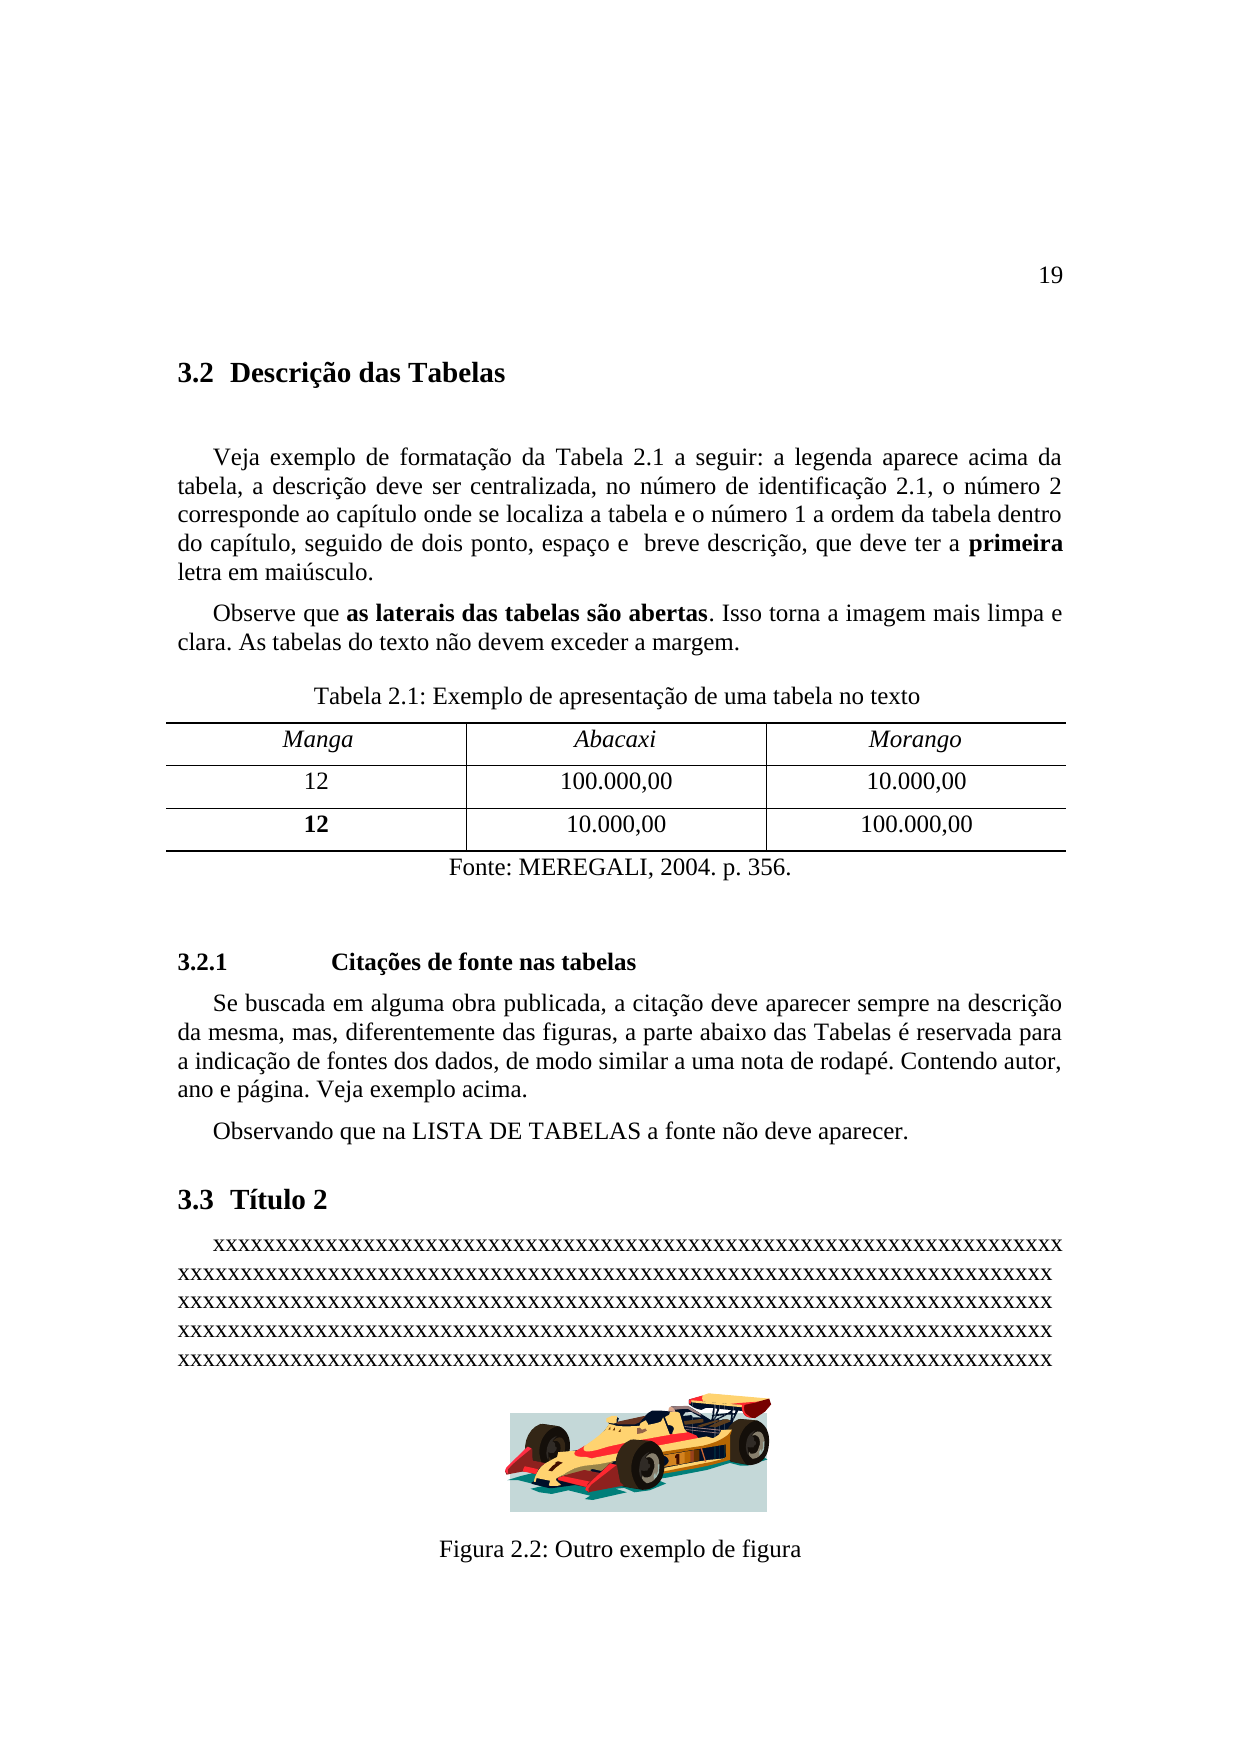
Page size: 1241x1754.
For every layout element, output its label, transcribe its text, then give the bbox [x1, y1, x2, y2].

text Veja exemplo de formatação da Tabela 2.1 a seguir: a legenda aparece acima da tabela, a descrição deve ser centralizada, no número de identificação 2.1, o número 2 corresponde ao capítulo onde se localiza a tabela e o número 1 a ordem da tabela dentro do capítulo, seguido de dois ponto, espaço e breve descrição, que deve ter a primeira letra em maiúsculo. [177, 442, 1063, 586]
table_cell 12 [166, 766, 466, 808]
table_header Morango [767, 724, 1066, 765]
subtitle Título 2 [177, 1182, 1063, 1216]
table_cell 100.000,00 [467, 766, 766, 808]
subtitle Citações de fonte nas tabelas [177, 947, 1063, 976]
text Observando que na LISTA DE TABELAS a fonte não deve aparecer. [177, 1116, 1063, 1144]
text Observe que as laterais das tabelas são abertas. Isso torna a imagem mais limpa e clara. As tabelas do texto não devem exceder a margem. [177, 598, 1063, 656]
table_cell 10.000,00 [467, 809, 766, 850]
text Fonte: MEREGALI, 2004. p. 356. [177, 852, 1063, 881]
text Tabela 2.1: Exemplo de apresentação de uma tabela no texto [177, 681, 1063, 709]
table_cell 12 [166, 809, 466, 850]
table_cell 100.000,00 [767, 809, 1066, 850]
text Figura 2.2: Outro exemplo de figura [177, 1534, 1063, 1562]
table_cell 10.000,00 [767, 766, 1066, 808]
text xxxxxxxxxxxxxxxxxxxxxxxxxxxxxxxxxxxxxxxxxxxxxxxxxxxxxxxxxxxxxxxxxxxxxxxxxxxxxxxxxxxxxxxxxxxxxxxxxxxxxxxxxxxxxxxxxxxxxxxxxxxxxxxxxxxxxxxxxxxxxxxxxxxxxxxxxxxxxxxxxxxxxxxxxxxxxxxxxxxxxxxxxxxxxxxxxxxxxxxxxxxxxxxxxxxxxxxxxxxxxxxxxxxxxxxxxxxxxxxxxxxxxxxxxxxxxxxxxxxxxxxxxxxxxxxxxxxxxxxxxxxxxxxxxxxxxxxxxxxxxxxxxxxxxxxxxxxxxxxxxxxxxxxxxxxxxxxxxxxxxxxxxxxx [177, 1228, 1063, 1372]
table_header Manga [166, 724, 466, 765]
subtitle Descrição das Tabelas [177, 355, 1063, 388]
table_header Abacaxi [467, 724, 766, 765]
text Se buscada em alguma obra publicada, a citação deve aparecer sempre na descrição da mesma, mas, diferentemente das figuras, a parte abaixo das Tabelas é reservada para a indicação de fontes dos dados, de modo similar a uma nota de rodapé. Contendo autor, ano e página. Veja exemplo acima. [177, 988, 1063, 1103]
